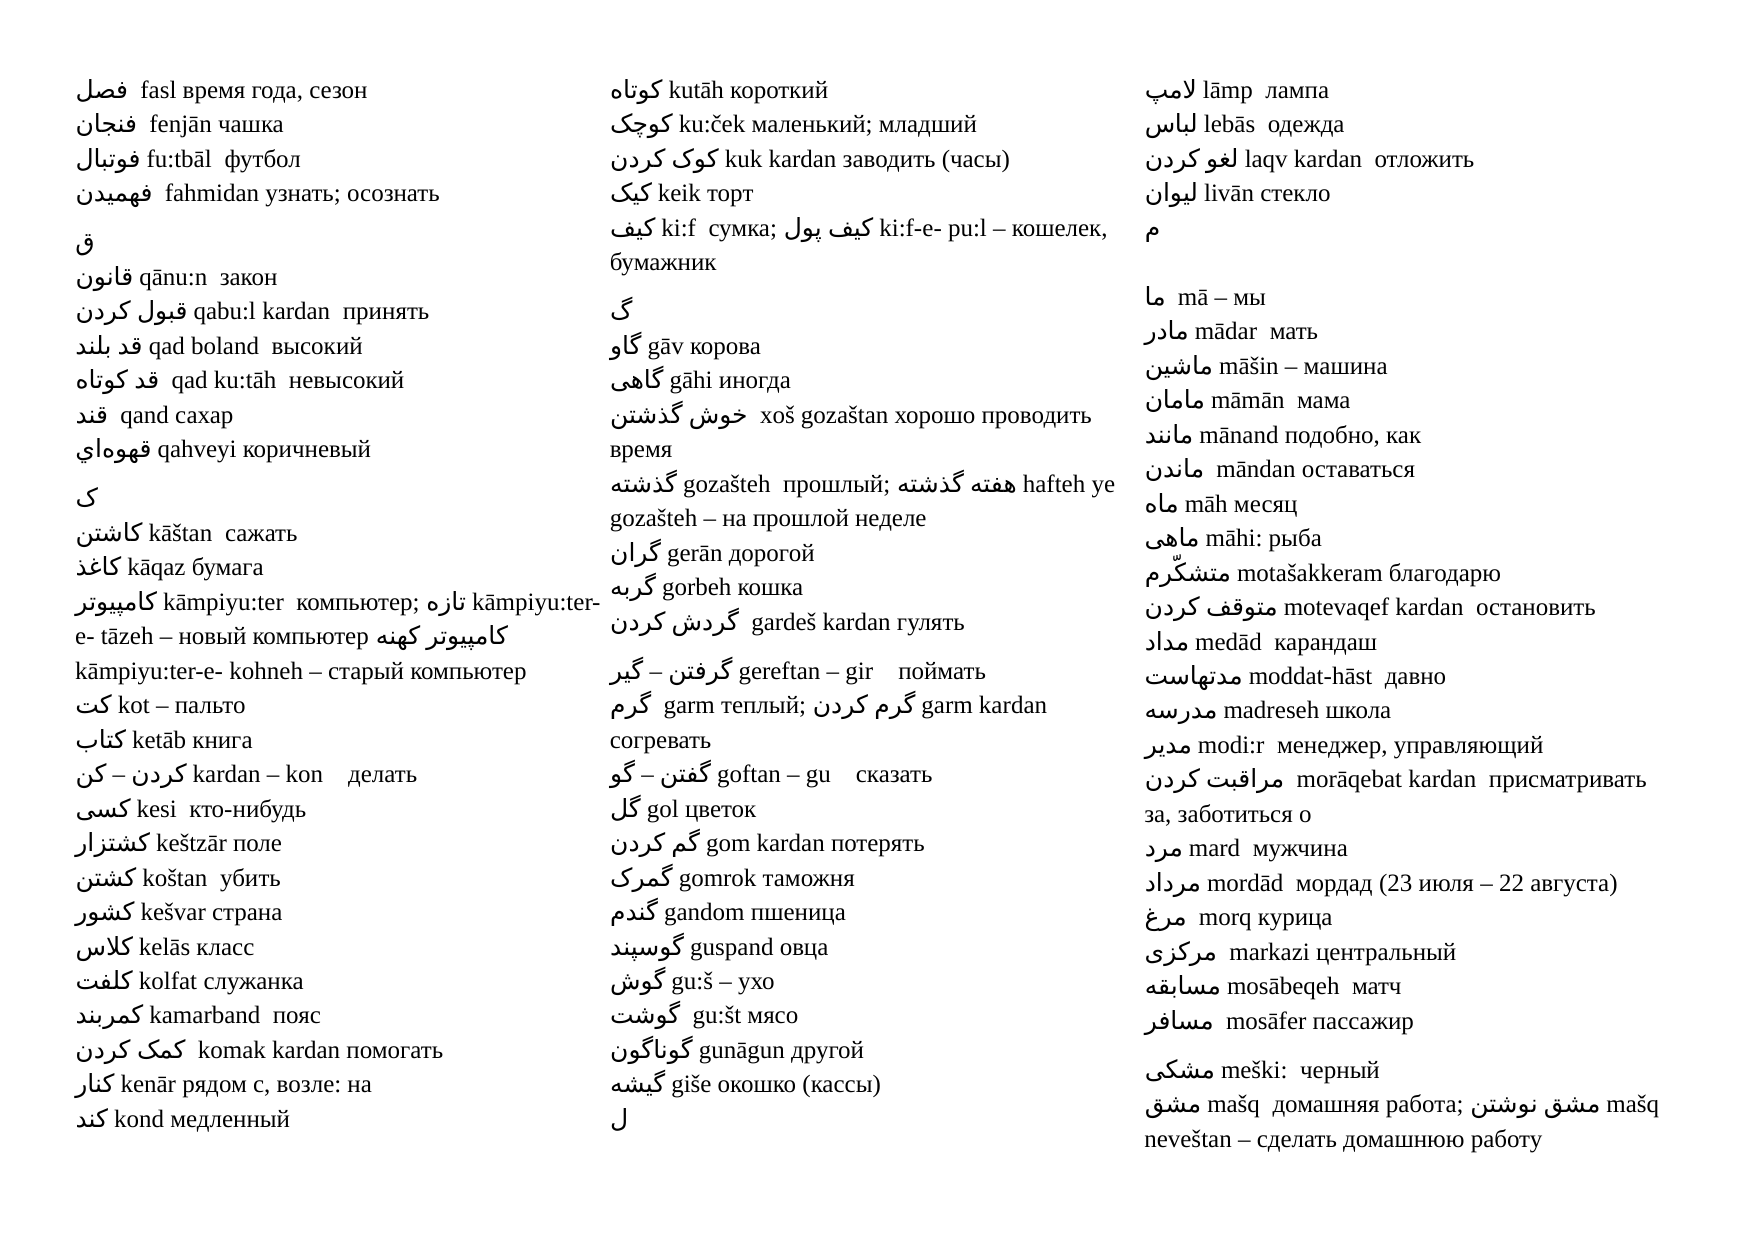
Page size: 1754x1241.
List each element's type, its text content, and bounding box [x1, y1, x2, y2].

text گرفتن – گیر gereftan – gir поймать گرم garm теплый; گرم کردن garm kardan согревать گفتن – گو goftan – gu сказать گل gol цветок گم کردن gom kardan потерять گمرک gomrok таможня گندم gandom пшеница گوسپند guspand овца گوش gu:š – ухо گوشت gu:št мясо گوناگون gunāgun другой گیشه giše окошко (кассы) ل [609, 656, 1144, 1133]
text ف فراموش کردن farāmu:š kardan забыть فردا fardā - завтра فرستادن ferestādan послать فرش farš ковер فرودگاه forudgāh аэропорт فروردین farvardin 1. фарвардин (21 марта – 20 апреля) فروختن – فروشـ foruxtan – foruš продать فصل fasl время года, сезон فنجان fenjān чашка فوتبال fu:tbāl футбол فهمیدن fahmidan узнать; осознать [75, 75, 609, 207]
text مشکی meški: черный مشق mašq домашняя работа; مشق نوشتن mašq neveštan – сделать домашнюю работу معرفی کردن moarefi kardan ввести (сделать известным) معلم moallem учитель مغازه maqāzeh магазин مغازه دار maqāzedār – продавец مقداری meqdāri немного مکانک mekānik механик من man – я موتور سیکلت motor siklet мотоцикл موش mu:š мышь مه meh туман مهاجرت کردن mohājerat kardan переселяться مهتاب mahtāb лунный свет مهر mehr мехр (23 сентября – 22 октября) مهمان mehmān гость ميان miyān среди میز mi:z стол ميزبان mizbān хозяин ن ناپاک nāpāk грязный نارنجی nārenji оранжевый ناگهان nāgahān вдруг نام nām имя نامه nāmeh письмо نان nān хлеб ناهار nāhār обед نجات دادن nejāt dādan спасти نخست وزیر naxost vazi:r премьер-министр نخستين naxostin первый نشان دادن nešān dādan показывать نشستن - نشینـ nešestan (nešin) сидеть; приземлиться نعلبكي na’lbaki блюдце نوشتن neveštan писать نفر nafar человек; люди به... نگاه کردن beh… negāh kardan посмотреть на… نوروز nowruz новруз, иранский новый год نوشیدن nu:šidan пить نوکر nowkar слуга نویسنده nevisandeh писатель نیمساعت nimsāat полчаса و واکنش نشان دادن vākoneš nešān dādan – отреагировать والدین vāledein – родители (в разговорном: پدر و مادر pedar-o- mādar) وزیدن vazidan дуть [1144, 1055, 1679, 1153]
text لامپ lāmp лампа لباس lebās одежда لغو کردن laqv kardan отложить لیوان livān стекло م ما mā – мы مادر mādar мать ماشین māšin – машина مامان māmān мама مانند mānand подобно, как ماندن māndan оставаться ماه māh месяц ماهی māhi: рыба متشکّرم motašakkeram благодарю متوقف کردن motevaqef kardan остановить مداد medād карандаш مدتهاست moddat-hāst давно مدرسه madreseh школа مدیر modi:r менеджер, управляющий مراقبت کردن morāqebat kardan присматривать за, заботиться о مرد mard мужчина مرداد mordād мордад (23 июля – 22 августа) مرغ morq курица مرکزی markazi центральный مسابقه mosābeqeh матч مسافر mosāfer пассажир [1144, 75, 1679, 1035]
text گ گاو gāv корова گاهی gāhi иногда خوش گذشتن xoš gozaštan хорошо проводить время گذشته gozašteh прошлый; هفته گذشته hafteh ye gozašteh – на прошлой неделе گران gerān дорогой گربه gorbeh кошка گردش کردن gardeš kardan гулять [609, 296, 1144, 636]
text ک کاشتن kāštan сажать کاغذ kāqaz бумага کامپیوتر kāmpiyu:ter компьютер; تازه kāmpiyu:ter-e- tāzeh – новый компьютер کامپیوتر کهنه kāmpiyu:ter-e- kohneh – старый компьютер كت kot – пальто کتاب ketāb книга کردن – کن kardan – kon делать کسی kesi кто-нибудь کشتزار keštzār поле کشتن koštan убить کشور kešvar страна کلاس kelās класс کلفت kolfat служанка کمربند kamarband пояс کمک کردن komak kardan помогать کنار kenār рядом с, возле: на کند kond медленный کوتاه kutāh короткий کوچک ku:ček маленький; младший کوک کردن kuk kardan заводить (часы) کیک keik торт کیف ki:f сумка; کیف پول ki:f-e- pu:l – кошелек, бумажник [75, 483, 609, 1133]
text ک کاشتن kāštan сажать کاغذ kāqaz бумага کامپیوتر kāmpiyu:ter компьютер; تازه kāmpiyu:ter-e- tāzeh – новый компьютер کامپیوتر کهنه kāmpiyu:ter-e- kohneh – старый компьютер كت kot – пальто کتاب ketāb книга کردن – کن kardan – kon делать کسی kesi кто-нибудь کشتزار keštzār поле کشتن koštan убить کشور kešvar страна کلاس kelās класс کلفت kolfat служанка کمربند kamarband пояс کمک کردن komak kardan помогать کنار kenār рядом с, возле: на کند kond медленный کوتاه kutāh короткий کوچک ku:ček маленький; младший کوک کردن kuk kardan заводить (часы) کیک keik торт کیف ki:f сумка; کیف پول ki:f-e- pu:l – кошелек, бумажник [609, 75, 1144, 276]
text ق قانون qānu:n закон قبول کردن qabu:l kardan принять قد بلند qad boland высокий قد کوتاه qad ku:tāh невысокий قند qand сахар قهوه‌اي qahveyi коричневый [75, 227, 609, 463]
